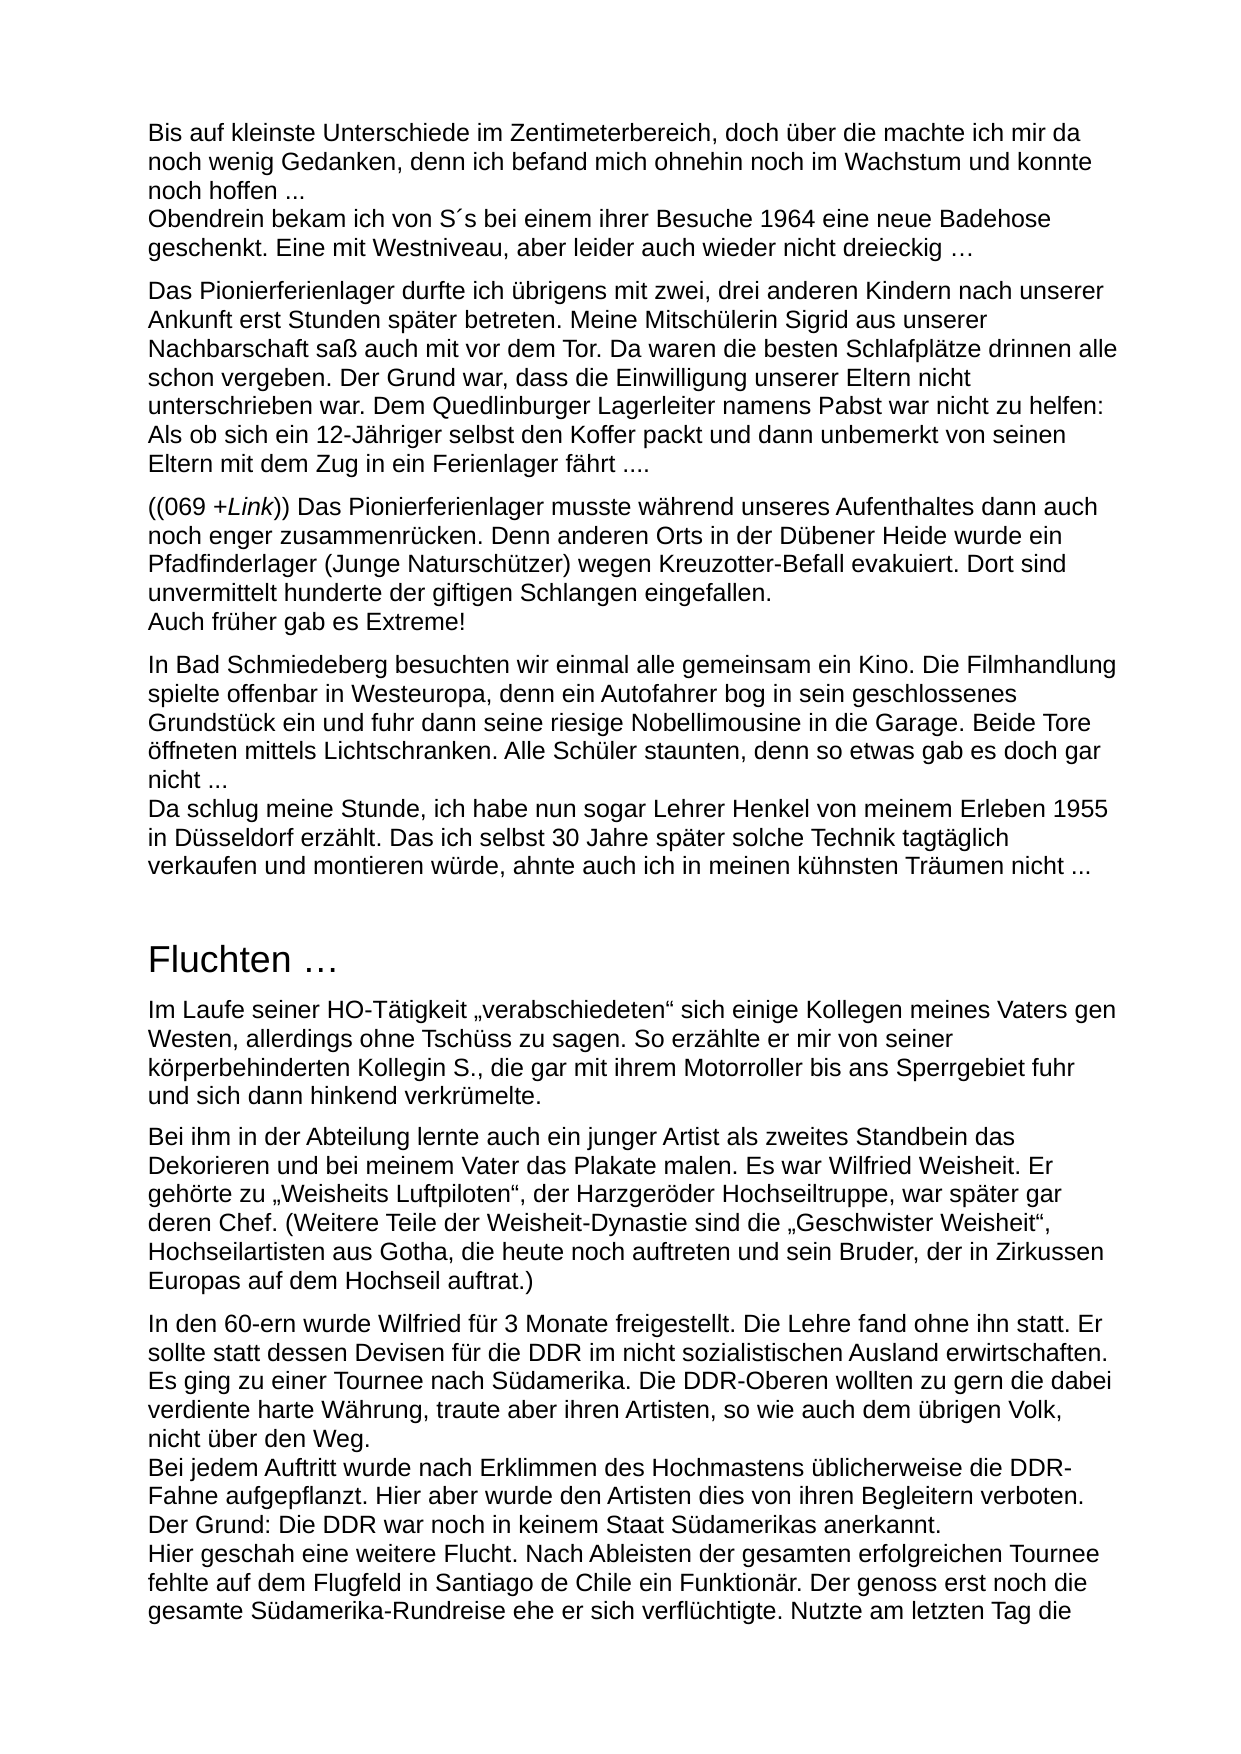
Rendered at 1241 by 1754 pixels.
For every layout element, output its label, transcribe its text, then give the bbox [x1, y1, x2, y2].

text Da schlug meine Stunde, ich habe nun sogar Lehrer Henkel von meinem Erleben 1955 in Düsseldorf erzählt. Das ich selbst 30 Jahre später solche Technik tagtäglich verkaufen und montieren würde, ahnte auch ich in meinen kühnsten Träumen nicht ... [148, 794, 1119, 880]
text Im Laufe seiner HO-Tätigkeit „verabschiedeten“ sich einige Kollegen meines Vaters gen Westen, allerdings ohne Tschüss zu sagen. So erzählte er mir von seiner körperbehinderten Kollegin S., die gar mit ihrem Motorroller bis ans Sperrgebiet fuhr und sich dann hinkend verkrümelte. [148, 995, 1119, 1110]
text Bei ihm in der Abteilung lernte auch ein junger Artist als zweites Standbein das Dekorieren und bei meinem Vater das Plakate malen. Es war Wilfried Weisheit. Er gehörte zu „Weisheits Luftpiloten“, der Harzgeröder Hochseiltruppe, war später gar deren Chef. (Weitere Teile der Weisheit-Dynastie sind die „Geschwister Weisheit“, Hochseilartisten aus Gotha, die heute noch auftreten und sein Bruder, der in Zirkussen Europas auf dem Hochseil auftrat.) [148, 1122, 1119, 1294]
text Bei jedem Auftritt wurde nach Erklimmen des Hochmastens üblicherweise die DDR-Fahne aufgepflanzt. Hier aber wurde den Artisten dies von ihren Begleitern verboten. Der Grund: Die DDR war noch in keinem Staat Südamerikas anerkannt. [148, 1453, 1119, 1539]
text Obendrein bekam ich von S´s bei einem ihrer Besuche 1964 eine neue Badehose geschenkt. Eine mit Westniveau, aber leider auch wieder nicht dreieckig … [148, 204, 1119, 262]
text Das Pionierferienlager durfte ich übrigens mit zwei, drei anderen Kindern nach unserer Ankunft erst Stunden später betreten. Meine Mitschülerin Sigrid aus unserer Nachbarschaft saß auch mit vor dem Tor. Da waren die besten Schlafplätze drinnen alle schon vergeben. Der Grund war, dass die Einwilligung unserer Eltern nicht unterschrieben war. Dem Quedlinburger Lagerleiter namens Pabst war nicht zu helfen: Als ob sich ein 12-Jähriger selbst den Koffer packt und dann unbemerkt von seinen Eltern mit dem Zug in ein Ferienlager fährt .... [148, 276, 1119, 477]
text In Bad Schmiedeberg besuchten wir einmal alle gemeinsam ein Kino. Die Filmhandlung spielte offenbar in Westeuropa, denn ein Autofahrer bog in sein geschlossenes Grundstück ein und fuhr dann seine riesige Nobellimousine in die Garage. Beide Tore öffneten mittels Lichtschranken. Alle Schüler staunten, denn so etwas gab es doch gar nicht ... [148, 650, 1119, 794]
text Fluchten … [148, 937, 1119, 981]
text Hier geschah eine weitere Flucht. Nach Ableisten der gesamten erfolgreichen Tournee fehlte auf dem Flugfeld in Santiago de Chile ein Funktionär. Der genoss erst noch die gesamte Südamerika-Rundreise ehe er sich verflüchtigte. Nutzte am letzten Tag die [148, 1539, 1119, 1625]
text In den 60-ern wurde Wilfried für 3 Monate freigestellt. Die Lehre fand ohne ihn statt. Er sollte statt dessen Devisen für die DDR im nicht sozialistischen Ausland erwirtschaften. Es ging zu einer Tournee nach Südamerika. Die DDR-Oberen wollten zu gern die dabei verdiente harte Währung, traute aber ihren Artisten, so wie auch dem übrigen Volk, nicht über den Weg. [148, 1309, 1119, 1453]
text Bis auf kleinste Unterschiede im Zentimeterbereich, doch über die machte ich mir da noch wenig Gedanken, denn ich befand mich ohnehin noch im Wachstum und konnte noch hoffen ... [148, 118, 1119, 204]
text Auch früher gab es Extreme! [148, 607, 1119, 636]
text ((069 +Link)) Das Pionierferienlager musste während unseres Aufenthaltes dann auch noch enger zusammenrücken. Denn anderen Orts in der Dübener Heide wurde ein Pfadfinderlager (Junge Naturschützer) wegen Kreuzotter-Befall evakuiert. Dort sind unvermittelt hunderte der giftigen Schlangen eingefallen. [148, 492, 1119, 607]
